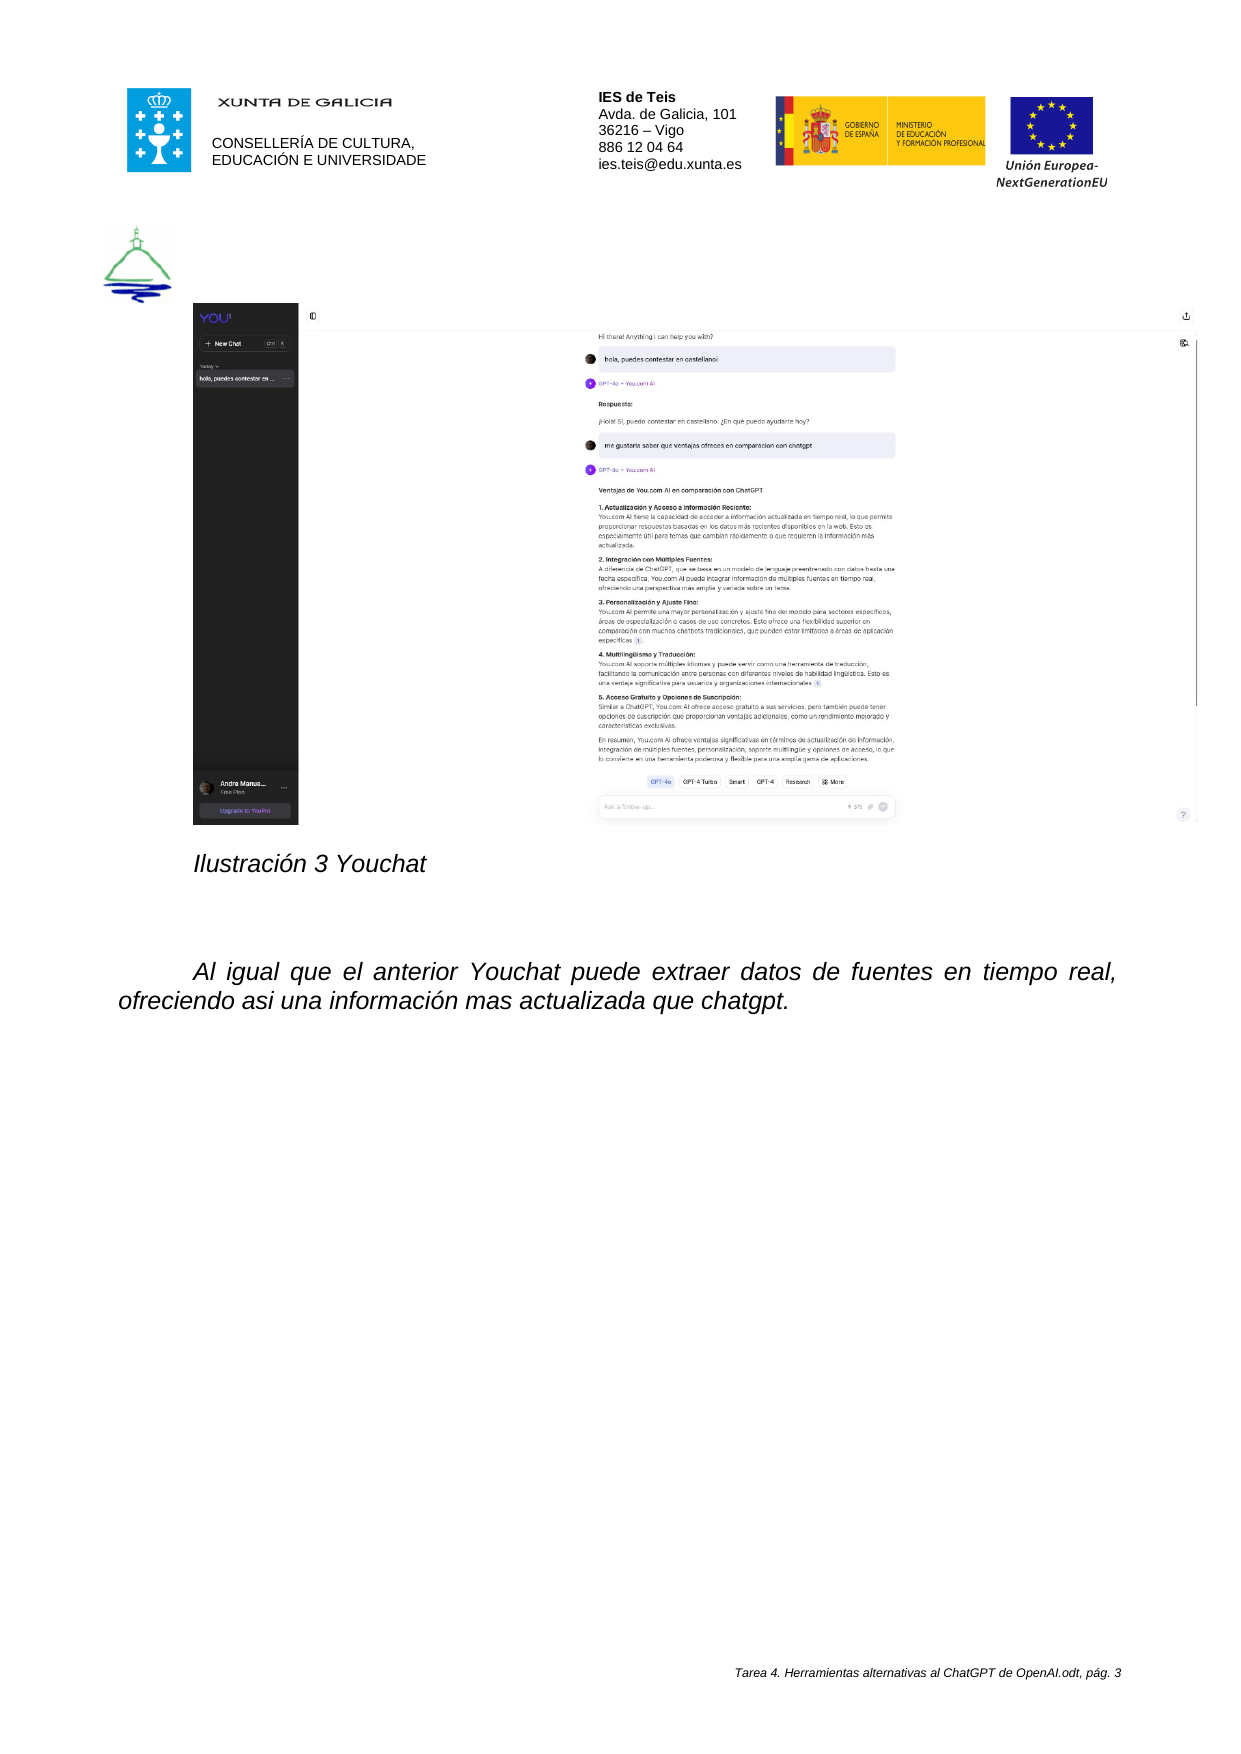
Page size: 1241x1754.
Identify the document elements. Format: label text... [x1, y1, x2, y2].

text Ilustración 3 Youchat [118, 849, 1122, 878]
text Al igual que el anterior Youchat puede extraer datos de fuentes en tiempo real, ofreciendo asi una información mas actualizada que chatgpt. [118, 957, 1122, 1014]
